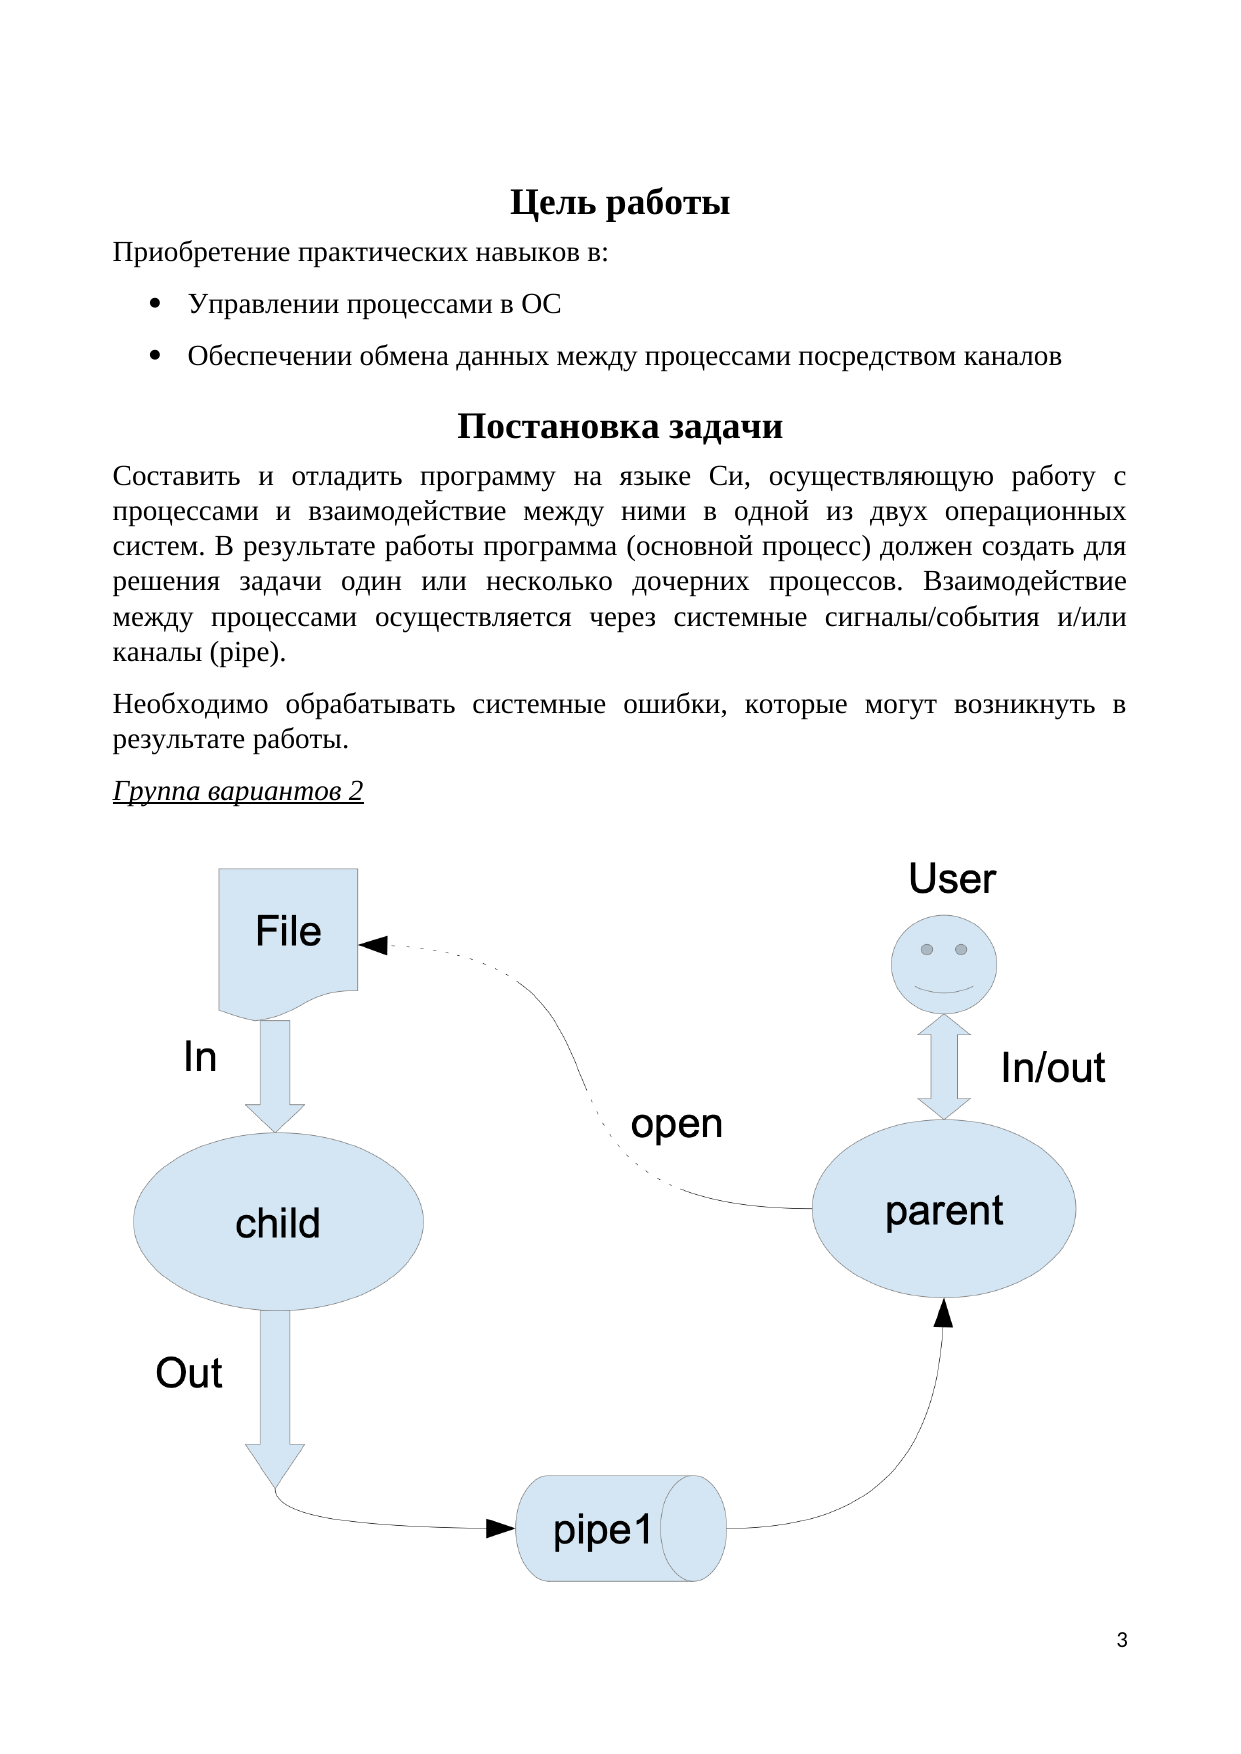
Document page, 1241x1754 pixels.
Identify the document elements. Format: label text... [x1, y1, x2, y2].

list Управлении процессами в ОС [150, 286, 1128, 320]
text Приобретение практических навыков в: [112, 234, 1128, 268]
text Составить и отладить программу на языке Си, осуществляющую работу с процессами и взаимодействие между ними в одной из двух операционных систем. В результате работы программа (основной процесс) должен создать для решения задачи один или несколько дочерних процессов. Взаимодействие между процессами осуществляется через системные сигналы/события и/или каналы (pipe). [112, 458, 1128, 667]
picture [112, 857, 1128, 1586]
subtitle Цель работы [112, 179, 1128, 223]
text Группа вариантов 2 [112, 773, 1128, 806]
text Необходимо обрабатывать системные ошибки, которые могут возникнуть в результате работы. [112, 686, 1128, 754]
subtitle Постановка задачи [112, 403, 1128, 446]
list Обеспечении обмена данных между процессами посредством каналов [150, 338, 1128, 372]
